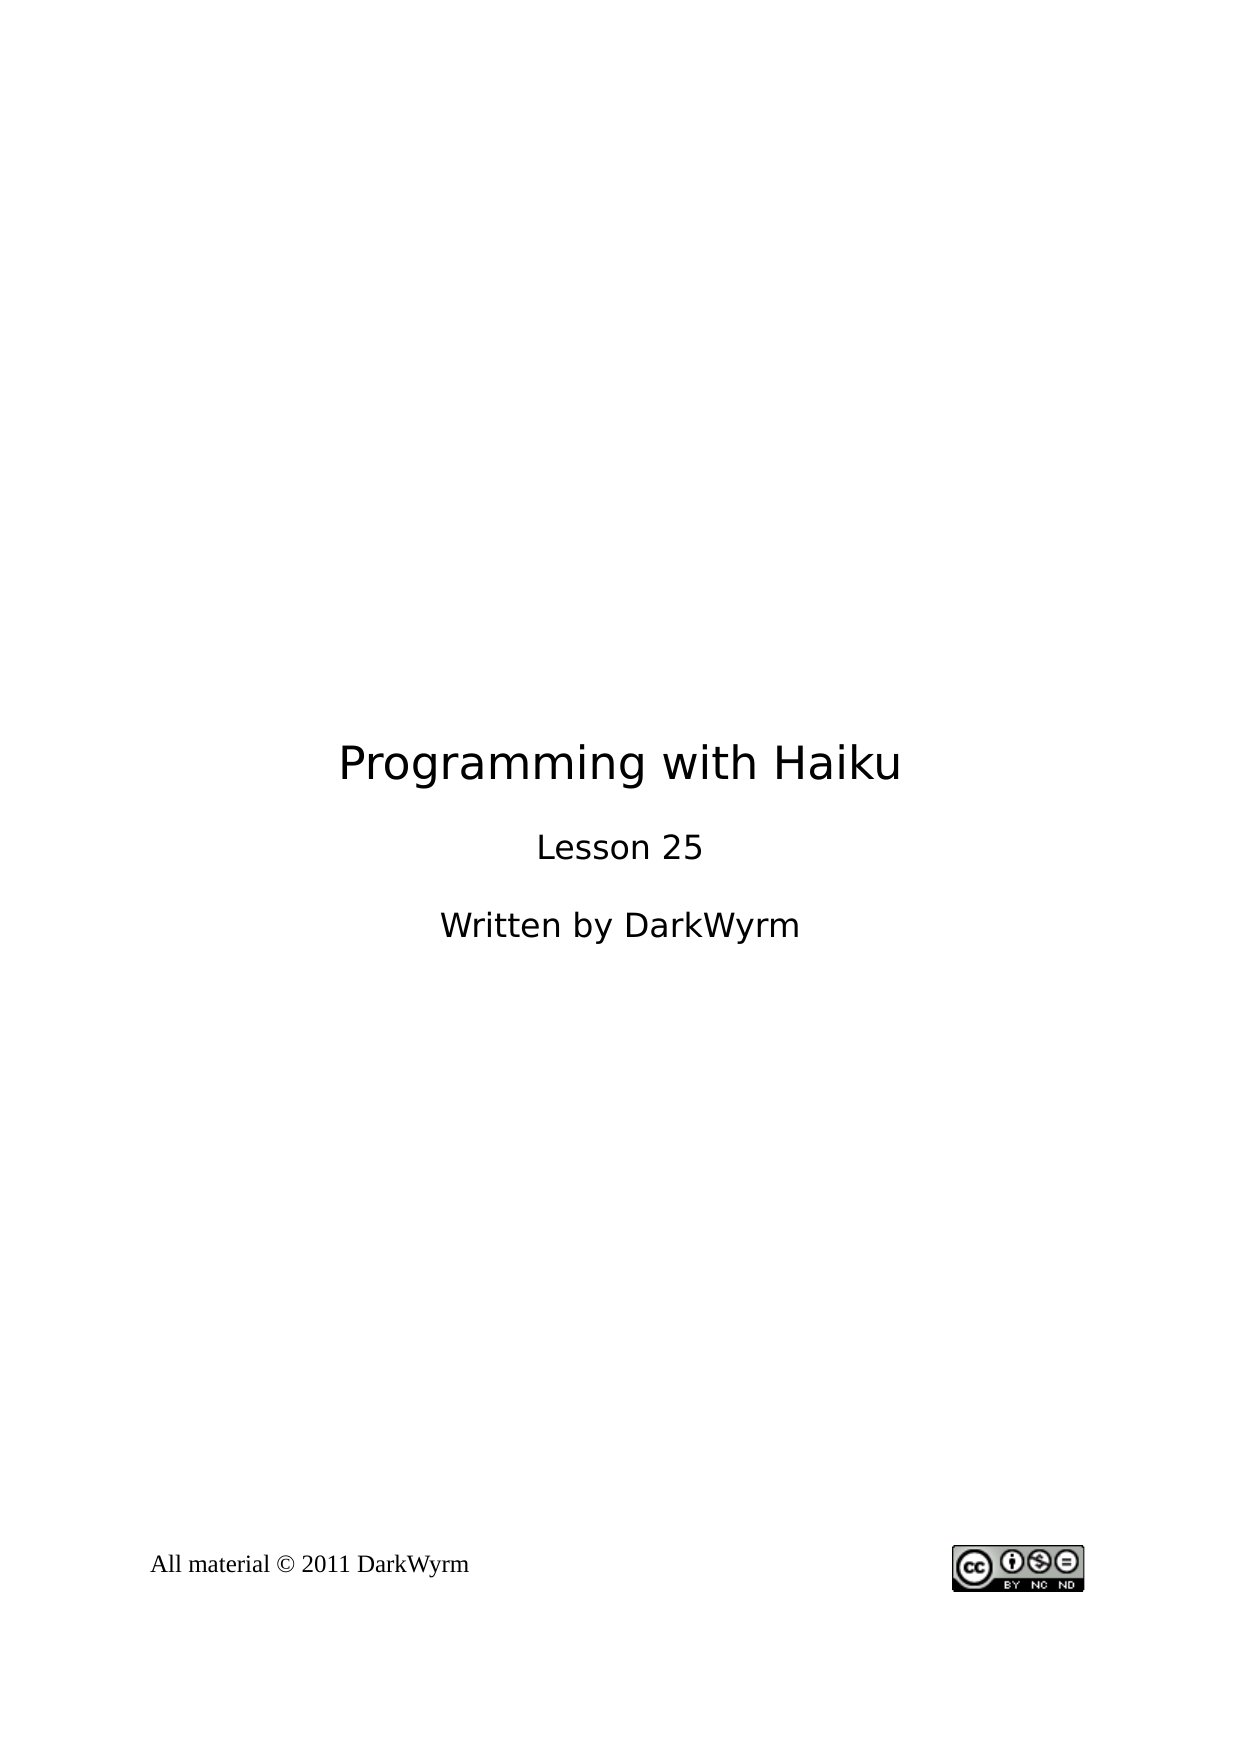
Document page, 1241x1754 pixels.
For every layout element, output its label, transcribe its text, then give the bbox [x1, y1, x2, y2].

text Lesson 25 [150, 829, 1090, 868]
text Written by DarkWyrm [150, 907, 1090, 945]
text Programming with Haiku [150, 737, 1090, 790]
picture [952, 1545, 1085, 1592]
text All material © 2011 DarkWyrm [150, 1549, 952, 1578]
